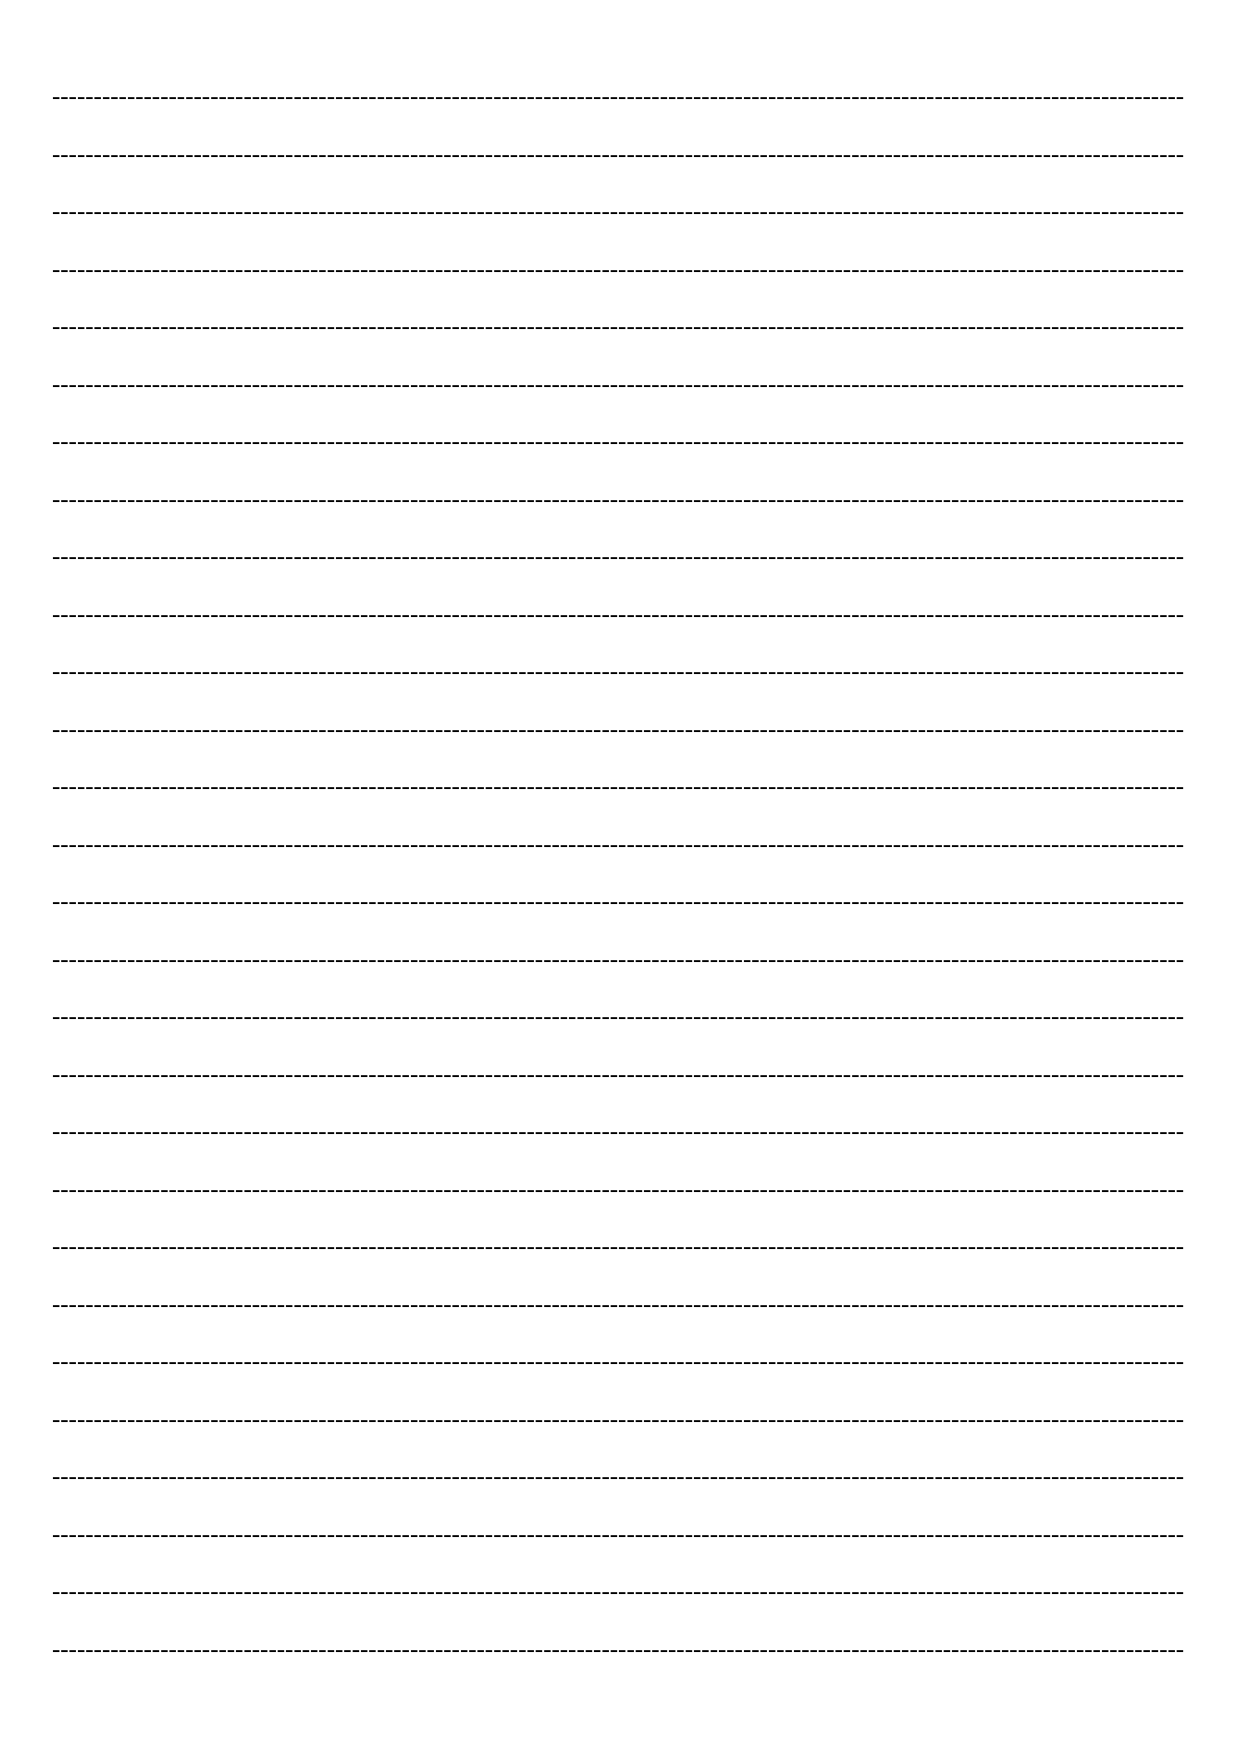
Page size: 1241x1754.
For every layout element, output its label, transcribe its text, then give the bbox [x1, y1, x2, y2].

text ---------------------------------------------------------------------------------------------------------------------------------------- [52, 81, 1187, 110]
text ---------------------------------------------------------------------------------------------------------------------------------------- [52, 369, 1187, 398]
text ---------------------------------------------------------------------------------------------------------------------------------------- [52, 541, 1187, 570]
text ---------------------------------------------------------------------------------------------------------------------------------------- [52, 254, 1187, 283]
text ---------------------------------------------------------------------------------------------------------------------------------------- [52, 1231, 1187, 1260]
text ---------------------------------------------------------------------------------------------------------------------------------------- [52, 1519, 1187, 1548]
text ---------------------------------------------------------------------------------------------------------------------------------------- [52, 484, 1187, 513]
text ---------------------------------------------------------------------------------------------------------------------------------------- [52, 1174, 1187, 1203]
text ---------------------------------------------------------------------------------------------------------------------------------------- [52, 1576, 1187, 1605]
text ---------------------------------------------------------------------------------------------------------------------------------------- [52, 771, 1187, 800]
text ---------------------------------------------------------------------------------------------------------------------------------------- [52, 1059, 1187, 1088]
text ---------------------------------------------------------------------------------------------------------------------------------------- [52, 599, 1187, 628]
text ---------------------------------------------------------------------------------------------------------------------------------------- [52, 1461, 1187, 1490]
text ---------------------------------------------------------------------------------------------------------------------------------------- [52, 1346, 1187, 1375]
text ---------------------------------------------------------------------------------------------------------------------------------------- [52, 426, 1187, 455]
text ---------------------------------------------------------------------------------------------------------------------------------------- [52, 311, 1187, 340]
text ---------------------------------------------------------------------------------------------------------------------------------------- [52, 1404, 1187, 1433]
text ---------------------------------------------------------------------------------------------------------------------------------------- [52, 886, 1187, 915]
text ---------------------------------------------------------------------------------------------------------------------------------------- [52, 1001, 1187, 1030]
text ---------------------------------------------------------------------------------------------------------------------------------------- [52, 1116, 1187, 1145]
text ---------------------------------------------------------------------------------------------------------------------------------------- [52, 829, 1187, 858]
text ---------------------------------------------------------------------------------------------------------------------------------------- [52, 196, 1187, 225]
text ---------------------------------------------------------------------------------------------------------------------------------------- [52, 1289, 1187, 1318]
text ---------------------------------------------------------------------------------------------------------------------------------------- [52, 944, 1187, 973]
text ---------------------------------------------------------------------------------------------------------------------------------------- [52, 714, 1187, 743]
text ---------------------------------------------------------------------------------------------------------------------------------------- [52, 656, 1187, 685]
text ---------------------------------------------------------------------------------------------------------------------------------------- [52, 139, 1187, 168]
text ---------------------------------------------------------------------------------------------------------------------------------------- [52, 1634, 1187, 1663]
